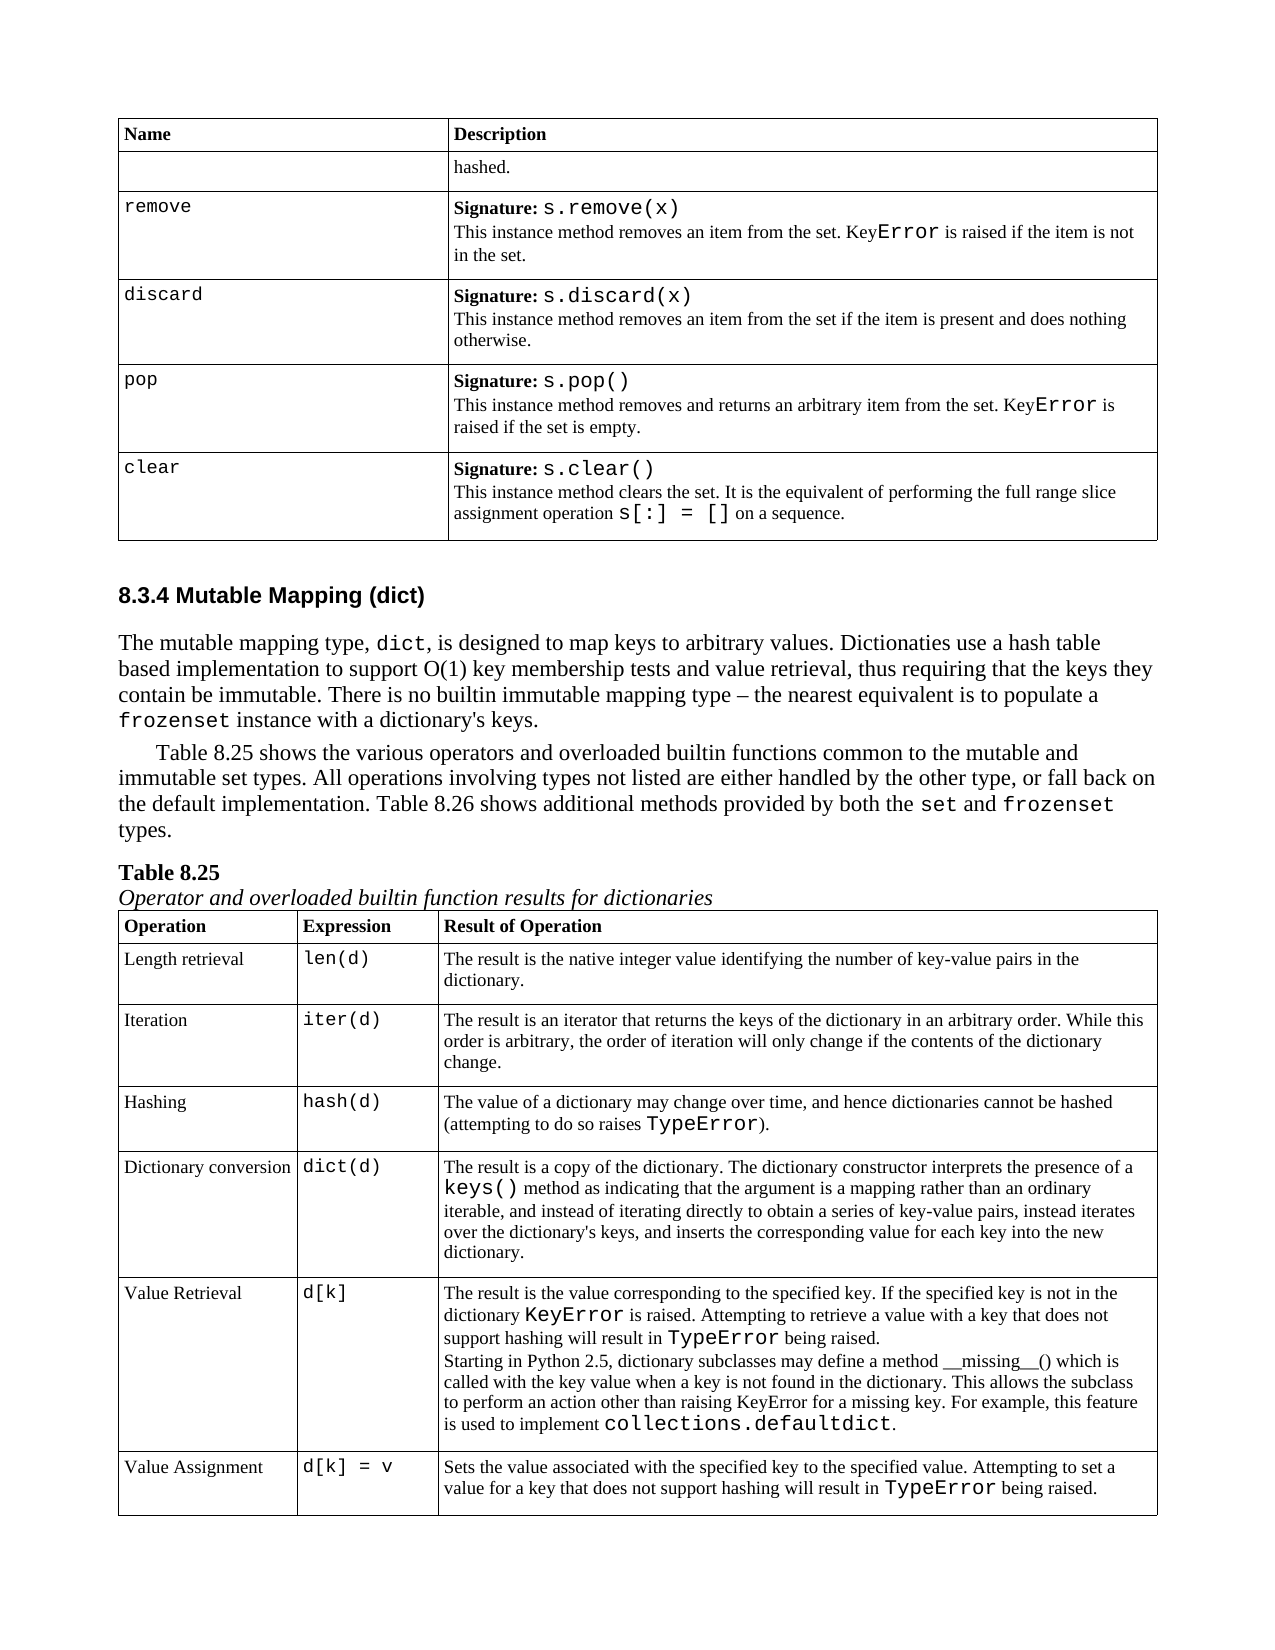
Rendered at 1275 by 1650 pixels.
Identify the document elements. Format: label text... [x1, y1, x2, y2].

table_cell hash(d) [298, 1087, 438, 1151]
table_cell The result is a copy of the dictionary. The dictionary constructor interprets the presence of a keys() method as indicating that the argument is a mapping rather than an ordinary iterable, and instead of iterating directly to obtain a series of key-value pairs, instead iterates over the dictionary's keys, and inserts the corresponding value for each key into the new dictionary. [439, 1152, 1157, 1277]
table_cell discard [119, 280, 448, 364]
table_header Expression [298, 911, 438, 943]
text Table 8.25 shows the various operators and overloaded builtin functions common to the mutable and immutable set types. All operations involving types not listed are either handled by the other type, or fall back on the default implementation. Table 8.26 shows additional methods provided by both the set and frozenset types. [118, 740, 1157, 843]
table_cell remove [119, 192, 448, 279]
table_cell Iteration [119, 1005, 297, 1086]
text Operator and overloaded builtin function results for dictionaries [118, 885, 1157, 910]
table_cell Value Assignment [119, 1452, 297, 1515]
table_cell pop [119, 365, 448, 452]
table_cell Dictionary conversion [119, 1152, 297, 1277]
subtitle 8.3.4 Mutable Mapping (dict) [118, 577, 1157, 609]
table_cell The value of a dictionary may change over time, and hence dictionaries cannot be hashed (attempting to do so raises TypeError). [439, 1087, 1157, 1151]
table_header Result of Operation [439, 911, 1157, 943]
table_cell Value Retrieval [119, 1278, 297, 1451]
table_cell The result is the native integer value identifying the number of key-value pairs in the dictionary. [439, 944, 1157, 1004]
table_cell d[k] = v [298, 1452, 438, 1515]
table_cell hashed. [449, 152, 1157, 191]
table_cell clear [119, 453, 448, 540]
table_header Operation [119, 911, 297, 943]
table_cell Signature: s.remove(x) This instance method removes an item from the set. KeyError is raised if the item is not in the set. [449, 192, 1157, 279]
text The mutable mapping type, dict, is designed to map keys to arbitrary values. Dictionaties use a hash table based implementation to support O(1) key membership tests and value retrieval, thus requiring that the keys they contain be immutable. There is no builtin immutable mapping type – the nearest equivalent is to populate a frozenset instance with a dictionary's keys. [118, 629, 1157, 734]
text Table 8.25 [118, 859, 1157, 885]
table_cell d[k] [298, 1278, 438, 1451]
table_cell Signature: s.clear() This instance method clears the set. It is the equivalent of performing the full range slice assignment operation s[:] = [] on a sequence. [449, 453, 1157, 540]
table_cell Length retrieval [119, 944, 297, 1004]
table_cell len(d) [298, 944, 438, 1004]
table_cell [119, 152, 448, 191]
table_cell dict(d) [298, 1152, 438, 1277]
table_header Description [449, 119, 1157, 151]
table_cell Sets the value associated with the specified key to the specified value. Attempting to set a value for a key that does not support hashing will result in TypeError being raised. [439, 1452, 1157, 1515]
table_cell Hashing [119, 1087, 297, 1151]
table_cell Signature: s.pop() This instance method removes and returns an arbitrary item from the set. KeyError is raised if the set is empty. [449, 365, 1157, 452]
table_cell The result is the value corresponding to the specified key. If the specified key is not in the dictionary KeyError is raised. Attempting to retrieve a value with a key that does not support hashing will result in TypeError being raised. Starting in Python 2.5, dictionary subclasses may define a method __missing__() which is called with the key value when a key is not found in the dictionary. This allows the subclass to perform an action other than raising KeyError for a missing key. For example, this feature is used to implement collections.defaultdict. [439, 1278, 1157, 1451]
table_header Name [119, 119, 448, 151]
table_cell iter(d) [298, 1005, 438, 1086]
table_cell The result is an iterator that returns the keys of the dictionary in an arbitrary order. While this order is arbitrary, the order of iteration will only change if the contents of the dictionary change. [439, 1005, 1157, 1086]
table_cell Signature: s.discard(x) This instance method removes an item from the set if the item is present and does nothing otherwise. [449, 280, 1157, 364]
